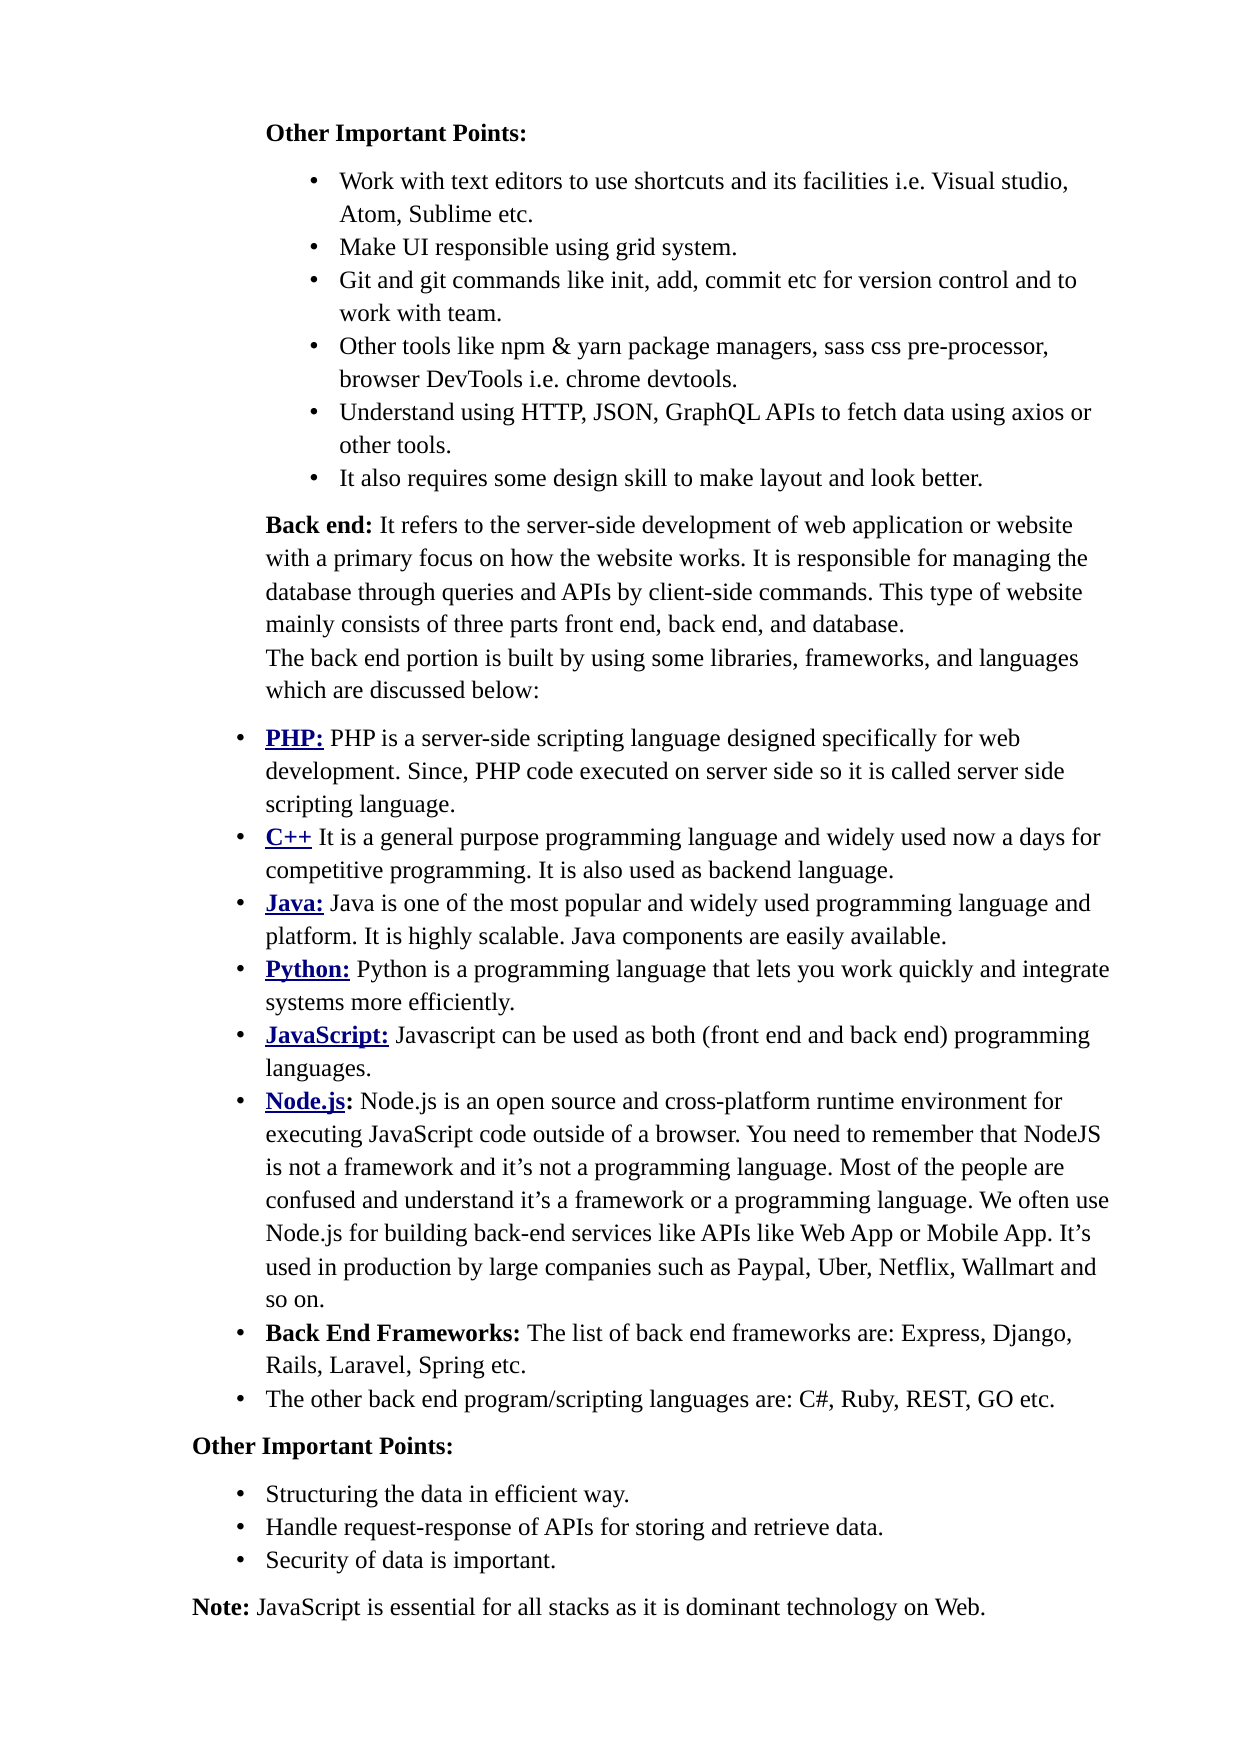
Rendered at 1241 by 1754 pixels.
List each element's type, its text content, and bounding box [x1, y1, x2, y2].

list Python: Python is a programming language that lets you work quickly and integrate systems more efficiently. [236, 954, 1122, 1016]
list C++ It is a general purpose programming language and widely used now a days for competitive programming. It is also used as backend language. [236, 822, 1122, 884]
list PHP: PHP is a server-side scripting language designed specifically for web development. Since, PHP code executed on server side so it is called server side scripting language. [236, 723, 1122, 818]
list Understand using HTTP, JSON, GraphQL APIs to fetch data using axios or other tools. [309, 397, 1122, 459]
list Back End Frameworks: The list of back end frameworks are: Express, Django, Rails, Laravel, Spring etc. [236, 1318, 1122, 1379]
list Other Important Points: [162, 1431, 1122, 1460]
list Note: JavaScript is essential for all stacks as it is dominant technology on Web. [162, 1592, 1122, 1621]
list Back end: It refers to the server-side development of web application or website with a primary focus on how the website works. It is responsible for managing the database through queries and APIs by client-side commands. This type of website mainly consists of three parts front end, back end, and database. The back end portion is built by using some libraries, frameworks, and languages which are discussed below: [236, 511, 1122, 704]
list It also requires some design skill to make layout and look better. [309, 463, 1122, 492]
list Handle request-response of APIs for storing and retrieve data. [236, 1512, 1122, 1541]
list Other tools like npm & yarn package managers, sass css pre-processor, browser DevTools i.e. chrome devtools. [309, 331, 1122, 393]
list Git and git commands like init, add, commit etc for version control and to work with team. [309, 265, 1122, 327]
list Structuring the data in efficient way. [236, 1479, 1122, 1508]
list Java: Java is one of the most popular and widely used programming language and platform. It is highly scalable. Java components are easily available. [236, 888, 1122, 950]
list Other Important Points: [236, 118, 1122, 147]
list Security of data is important. [236, 1545, 1122, 1574]
list Work with text editors to use shortcuts and its facilities i.e. Visual studio, Atom, Sublime etc. [309, 166, 1122, 227]
list The other back end program/scripting languages are: C#, Ruby, REST, GO etc. [236, 1384, 1122, 1412]
list Node.js: Node.js is an open source and cross-platform runtime environment for executing JavaScript code outside of a browser. You need to remember that NodeJS is not a framework and it’s not a programming language. Most of the people are confused and understand it’s a framework or a programming language. We often use Node.js for building back-end services like APIs like Web App or Mobile App. It’s used in production by large companies such as Paypal, Uber, Netflix, Wallmart and so on. [236, 1086, 1122, 1313]
list Make UI responsible using grid system. [309, 232, 1122, 261]
list JavaScript: Javascript can be used as both (front end and back end) programming languages. [236, 1020, 1122, 1082]
